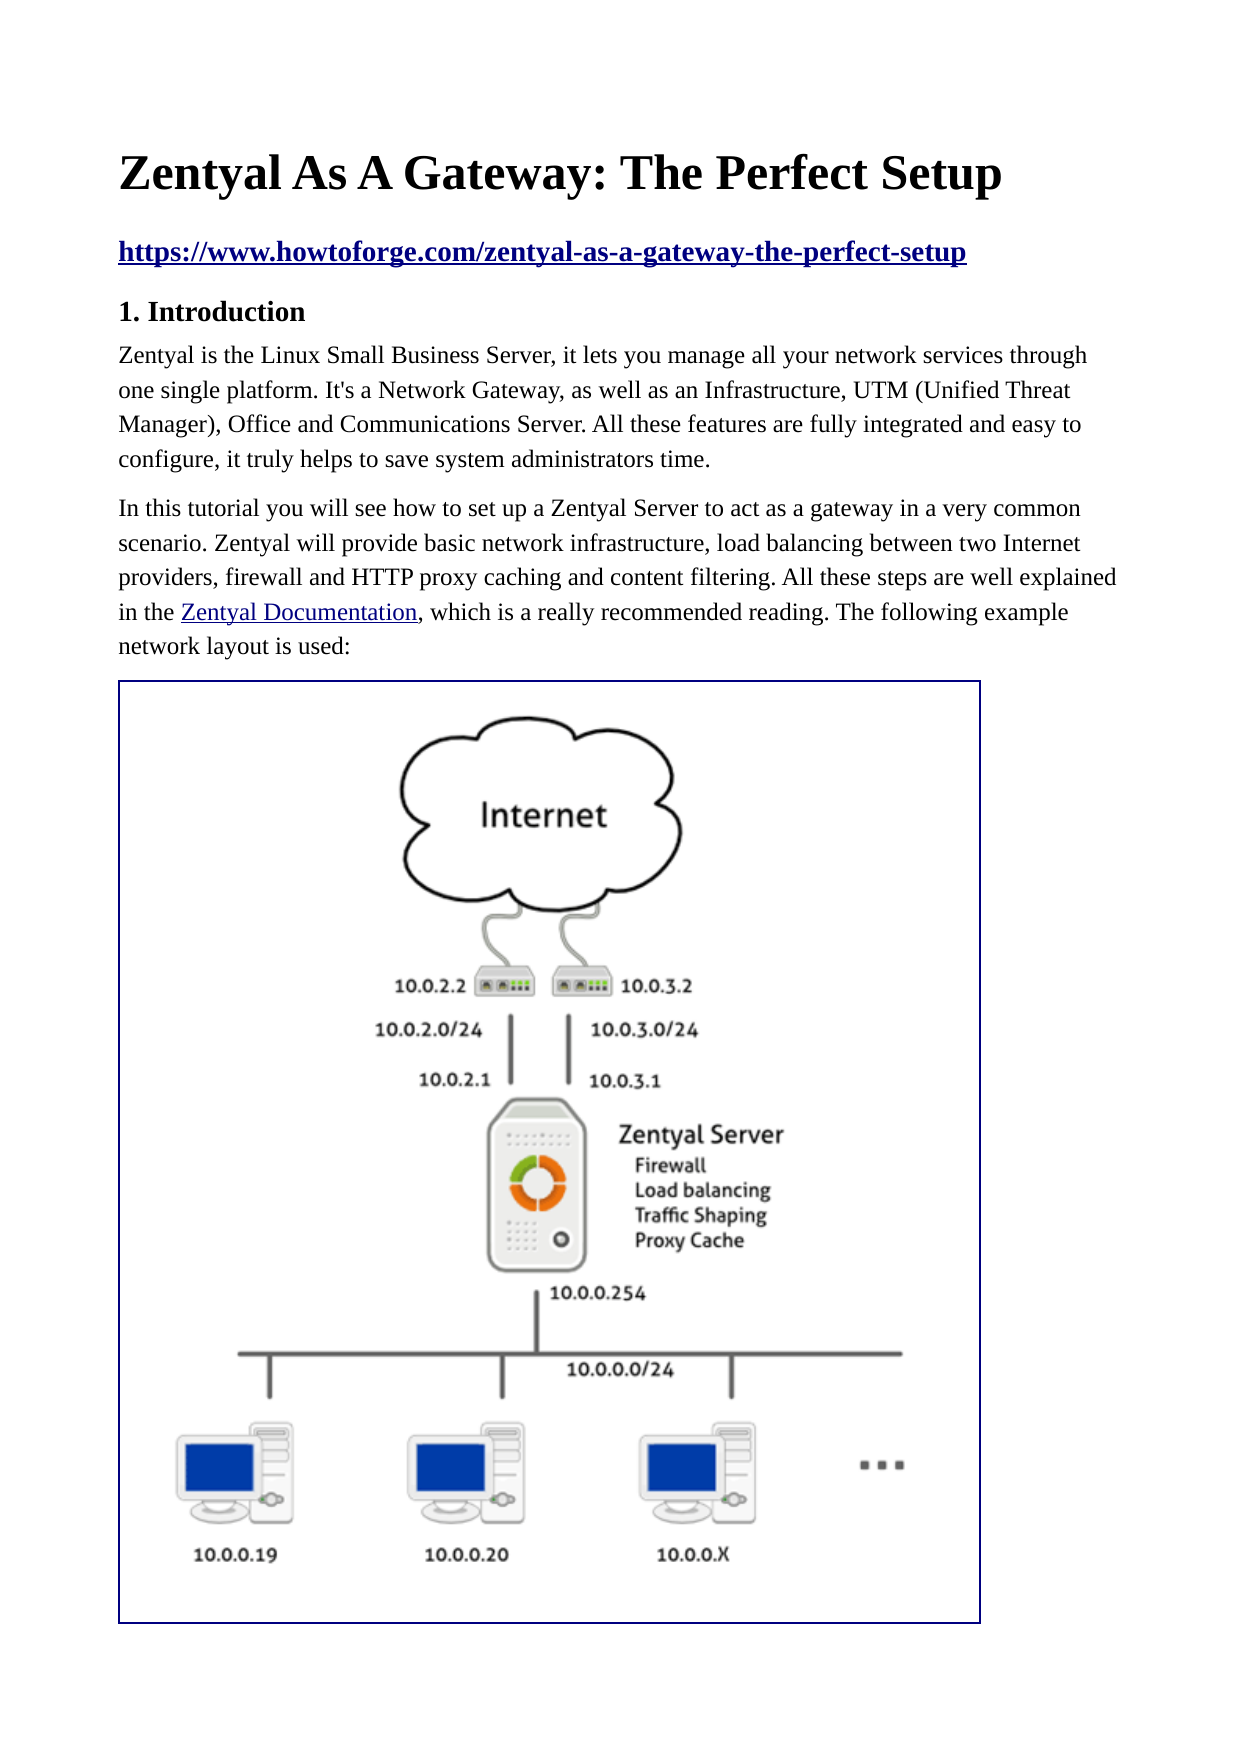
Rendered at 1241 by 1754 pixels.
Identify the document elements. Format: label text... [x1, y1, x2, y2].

subtitle https://www.howtoforge.com/zentyal-as-a-gateway-the-perfect-setup [118, 234, 1122, 267]
text In this tutorial you will see how to set up a Zentyal Server to act as a gateway in a very common scenario. Zentyal will provide basic network infrastructure, load balancing between two Internet providers, firewall and HTTP proxy caching and content filtering. All these steps are well explained in the Zentyal Documentation, which is a really recommended reading. The following example network layout is used: [118, 493, 1122, 660]
picture [120, 682, 979, 1622]
subtitle 1. Introduction [118, 294, 1122, 328]
text Zentyal is the Linux Small Business Server, it lets you manage all your network services through one single platform. It's a Network Gateway, as well as an Infrastructure, UTM (Unified Threat Manager), Office and Communications Server. All these features are fully integrated and easy to configure, it truly helps to save system administrators time. [118, 341, 1122, 473]
subtitle Zentyal As A Gateway: The Perfect Setup [118, 143, 1122, 201]
